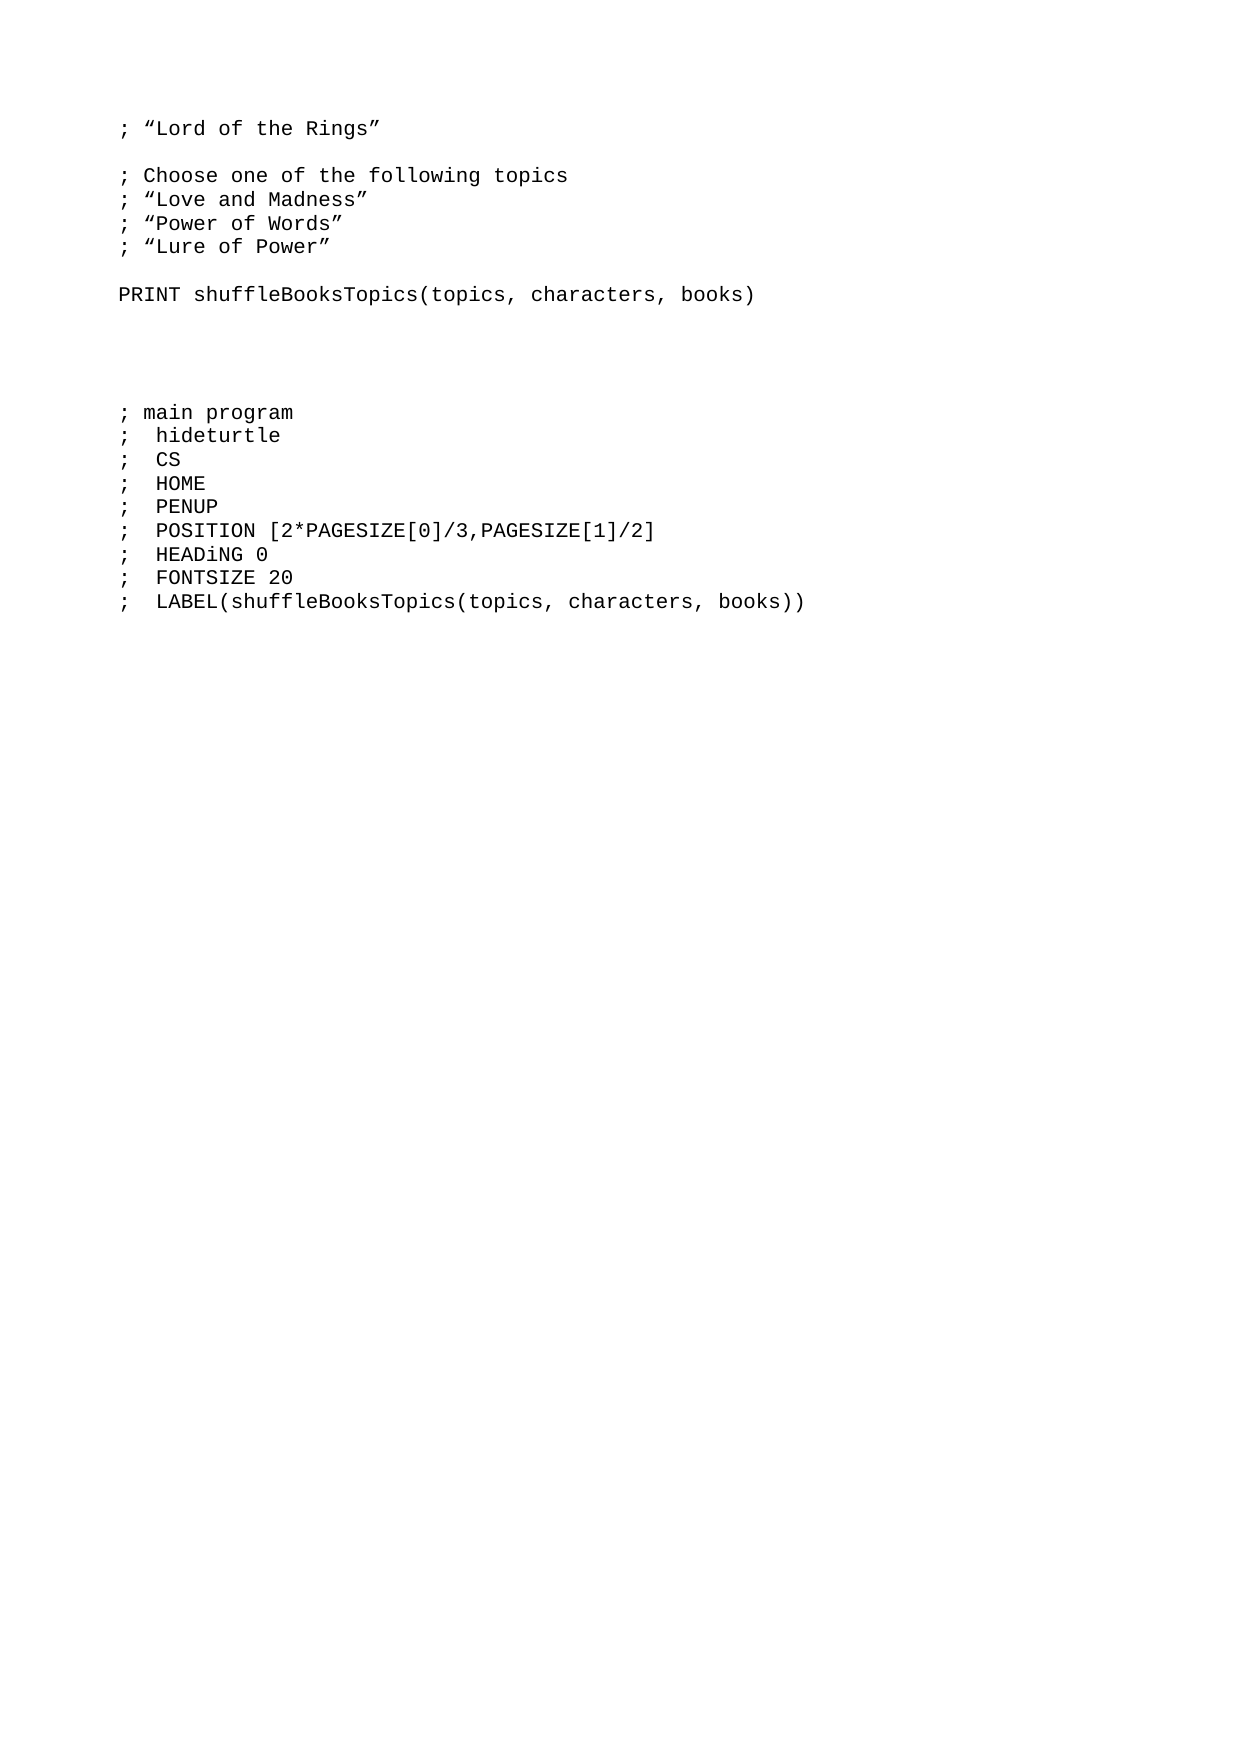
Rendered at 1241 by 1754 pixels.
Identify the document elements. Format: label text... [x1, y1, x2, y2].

text PRINT shuffleBooksTopics(topics, characters, books) [118, 284, 1122, 307]
text ; HEADiNG 0 [118, 544, 1122, 567]
text ; “Lord of the Rings” [118, 118, 1122, 142]
text ; main program [118, 402, 1122, 426]
text ; CS [118, 449, 1122, 473]
text ; Choose one of the following topics [118, 165, 1122, 189]
text ; FONTSIZE 20 [118, 567, 1122, 591]
text ; “Power of Words” [118, 213, 1122, 236]
text ; PENUP [118, 496, 1122, 520]
text ; HOME [118, 473, 1122, 496]
text ; LABEL(shuffleBooksTopics(topics, characters, books)) [118, 591, 1122, 615]
text ; “Love and Madness” [118, 189, 1122, 213]
text ; hideturtle [118, 426, 1122, 449]
text ; POSITION [2*PAGESIZE[0]/3,PAGESIZE[1]/2] [118, 520, 1122, 544]
text ; “Lure of Power” [118, 236, 1122, 260]
